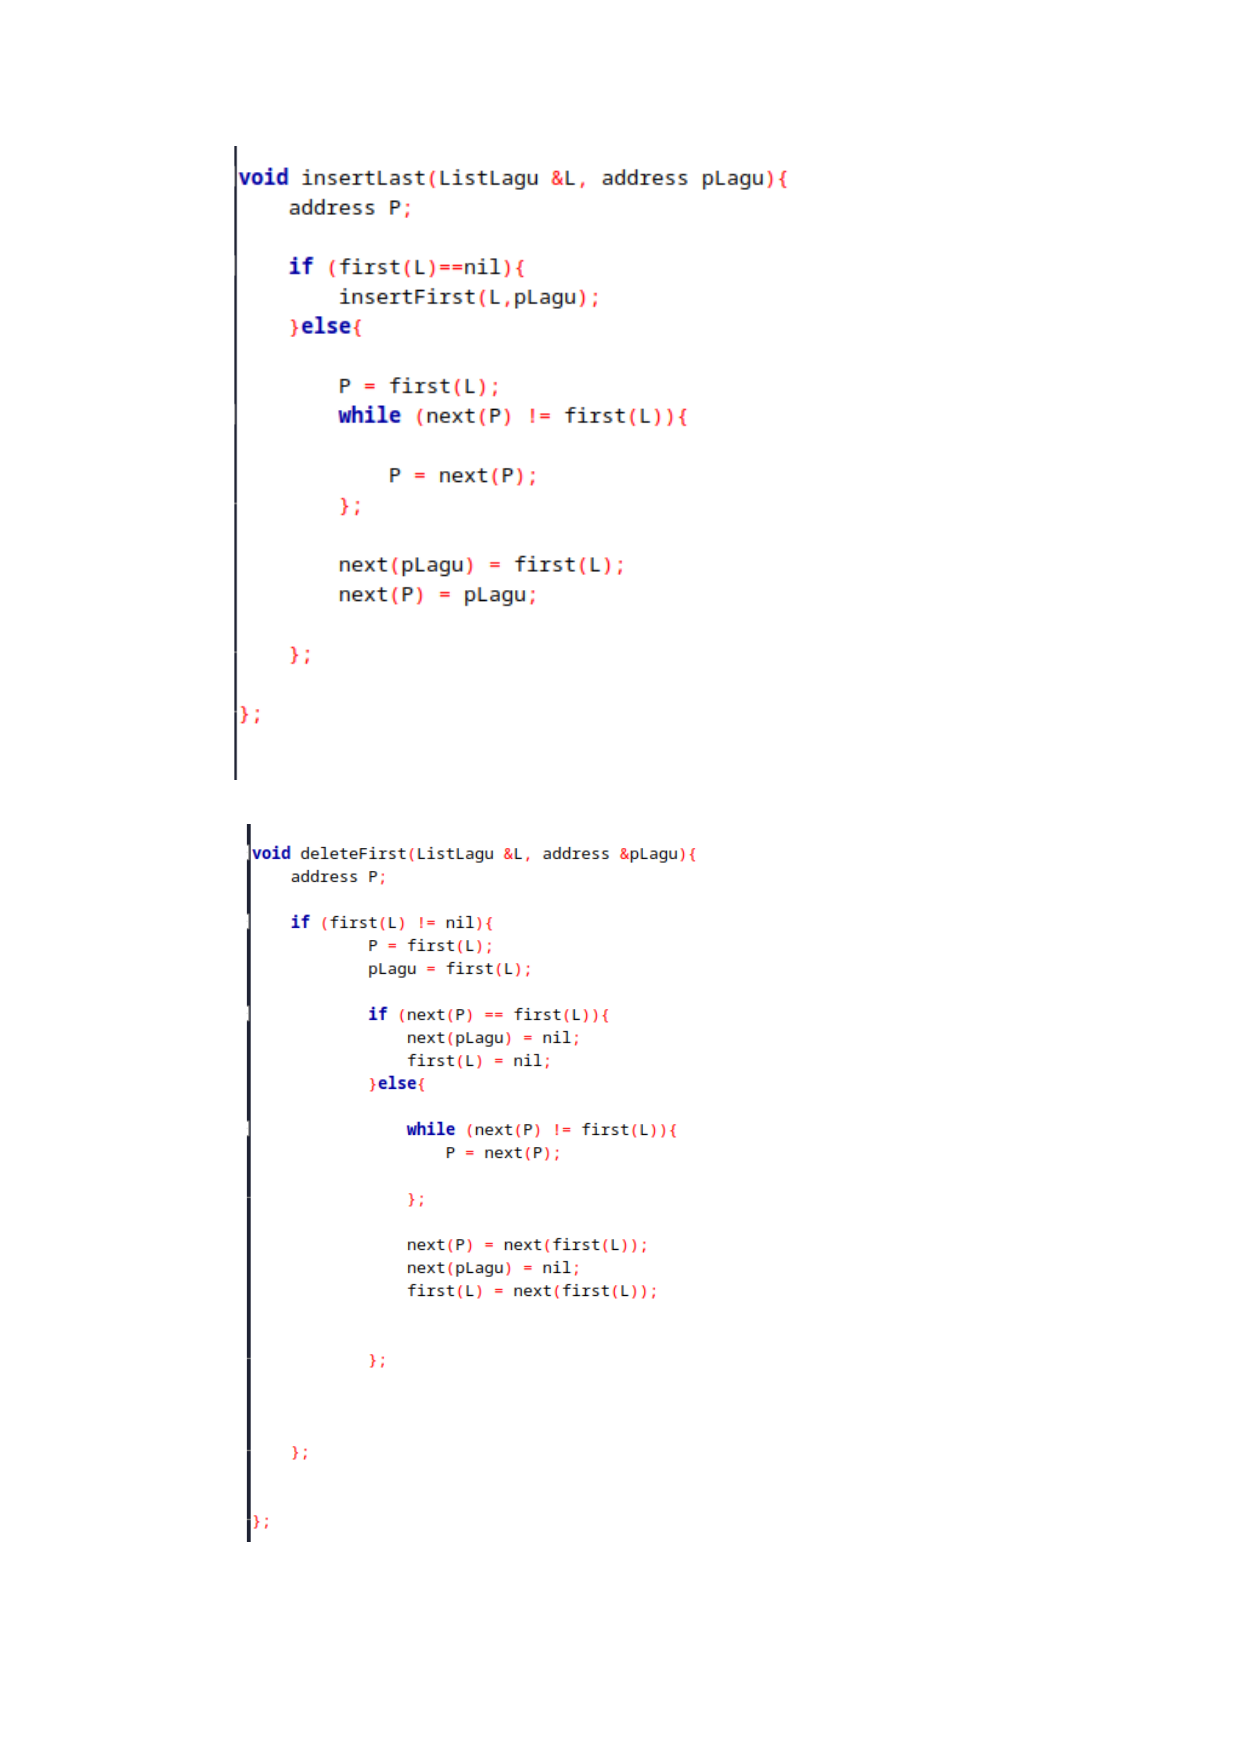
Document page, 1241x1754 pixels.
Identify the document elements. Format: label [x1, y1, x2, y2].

picture [246, 824, 902, 1542]
picture [234, 146, 1007, 780]
